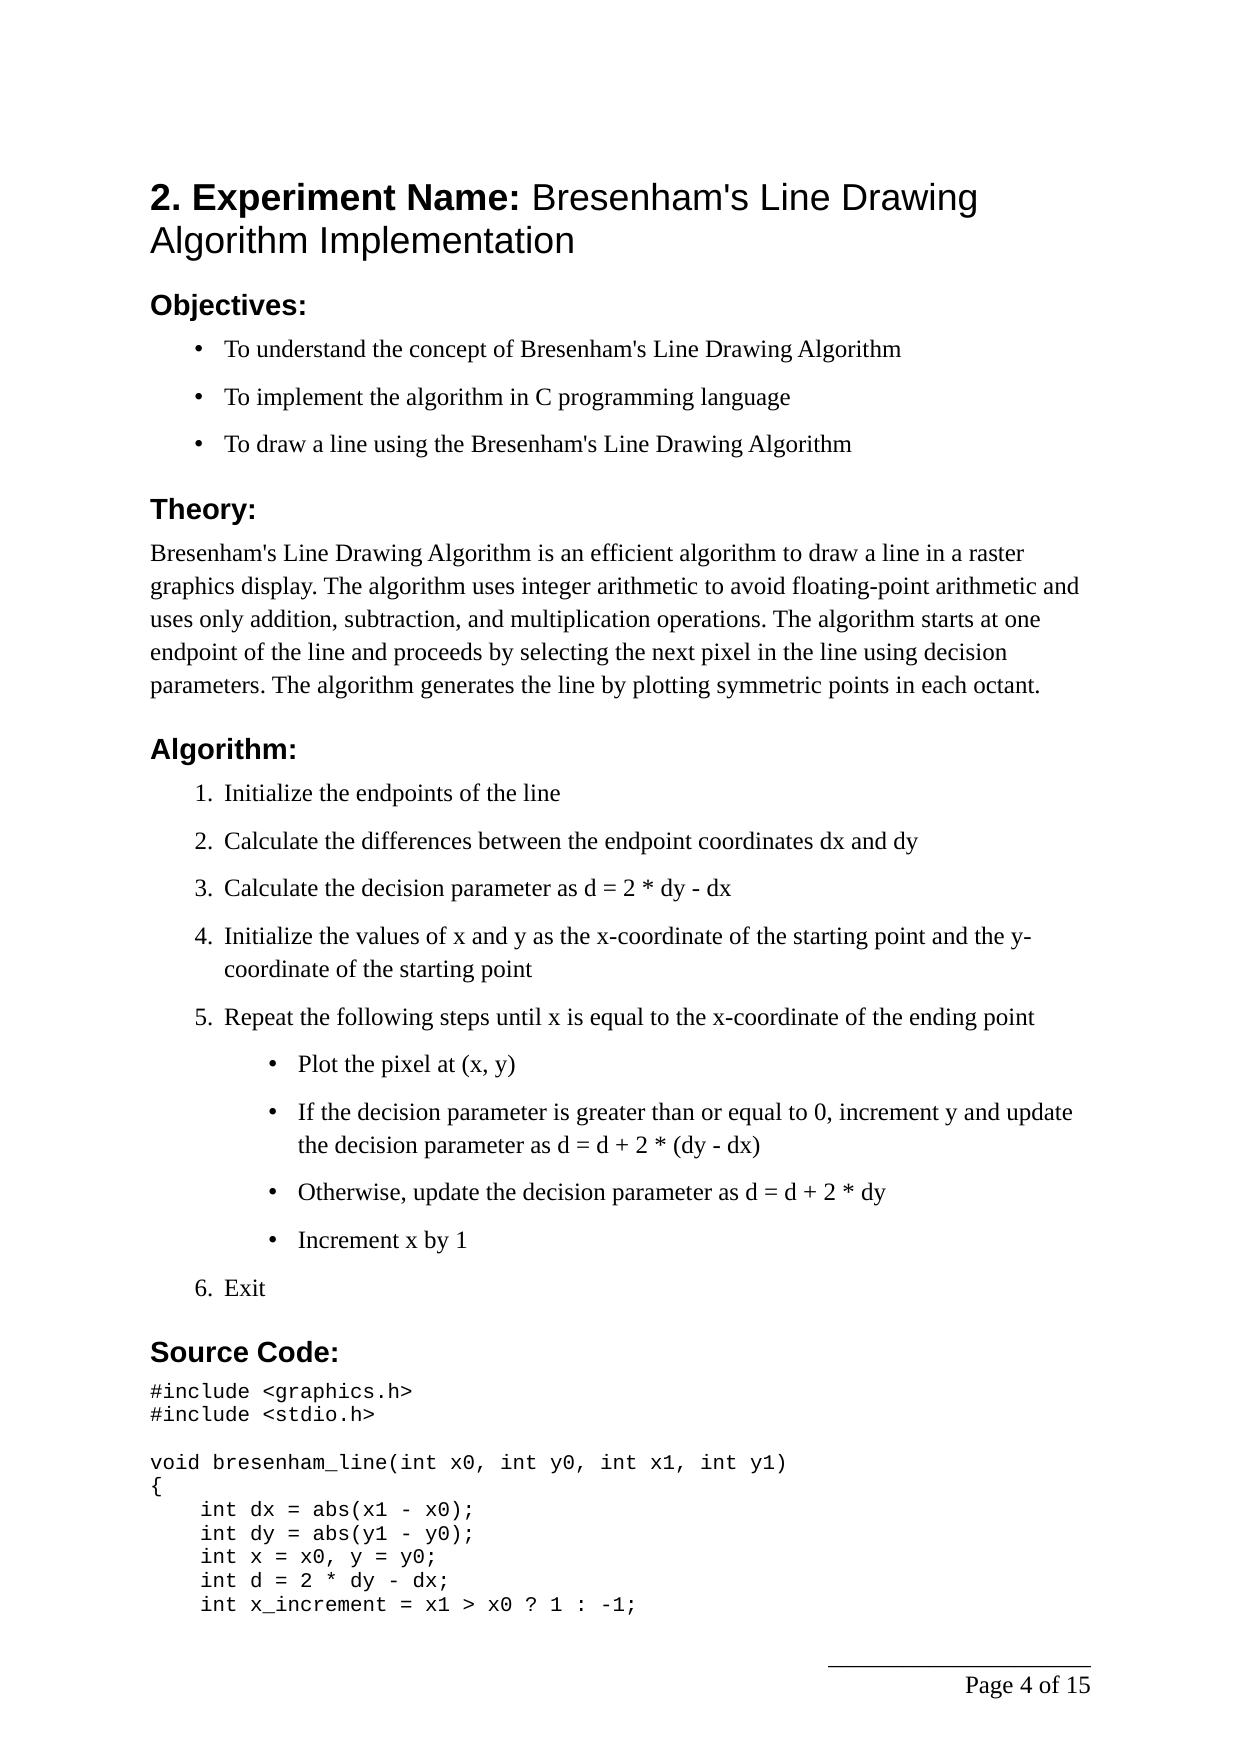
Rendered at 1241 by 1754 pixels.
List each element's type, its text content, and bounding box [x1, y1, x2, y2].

text #include <graphics.h> [150, 1381, 1091, 1404]
list To understand the concept of Bresenham's Line Drawing Algorithm [194, 334, 1091, 363]
subtitle Objectives: [150, 288, 1091, 322]
list Initialize the values of x and y as the x-coordinate of the starting point and the y-coordinate of the starting point [194, 921, 1091, 983]
text { [150, 1475, 1091, 1499]
list Otherwise, update the decision parameter as d = d + 2 * dy [268, 1177, 1091, 1206]
subtitle Source Code: [150, 1335, 1091, 1368]
subtitle Theory: [150, 492, 1091, 525]
list Increment x by 1 [268, 1225, 1091, 1254]
list Repeat the following steps until x is equal to the x-coordinate of the ending point [194, 1002, 1091, 1030]
list To implement the algorithm in C programming language [194, 382, 1091, 411]
text Bresenham's Line Drawing Algorithm is an efficient algorithm to draw a line in a raster graphics display. The algorithm uses integer arithmetic to avoid floating-point arithmetic and uses only addition, subtraction, and multiplication operations. The algorithm starts at one endpoint of the line and proceeds by selecting the next pixel in the line using decision parameters. The algorithm generates the line by plotting symmetric points in each octant. [150, 538, 1091, 699]
list Plot the pixel at (x, y) [268, 1049, 1091, 1078]
list If the decision parameter is greater than or equal to 0, increment y and update the decision parameter as d = d + 2 * (dy - dx) [268, 1097, 1091, 1158]
list Exit [194, 1273, 1091, 1301]
text int x_increment = x1 > x0 ? 1 : -1; [150, 1594, 1091, 1617]
subtitle 2. Experiment Name: Bresenham's Line Drawing Algorithm Implementation [150, 175, 1091, 261]
text int dy = abs(y1 - y0); [150, 1523, 1091, 1546]
list Initialize the endpoints of the line [194, 778, 1091, 807]
text void bresenham_line(int x0, int y0, int x1, int y1) [150, 1452, 1091, 1475]
subtitle Algorithm: [150, 732, 1091, 766]
text int dx = abs(x1 - x0); [150, 1499, 1091, 1523]
text #include <stdio.h> [150, 1404, 1091, 1428]
list Calculate the differences between the endpoint coordinates dx and dy [194, 826, 1091, 854]
list Calculate the decision parameter as d = 2 * dy - dx [194, 873, 1091, 902]
text int x = x0, y = y0; [150, 1546, 1091, 1570]
text int d = 2 * dy - dx; [150, 1570, 1091, 1594]
list To draw a line using the Bresenham's Line Drawing Algorithm [194, 429, 1091, 458]
